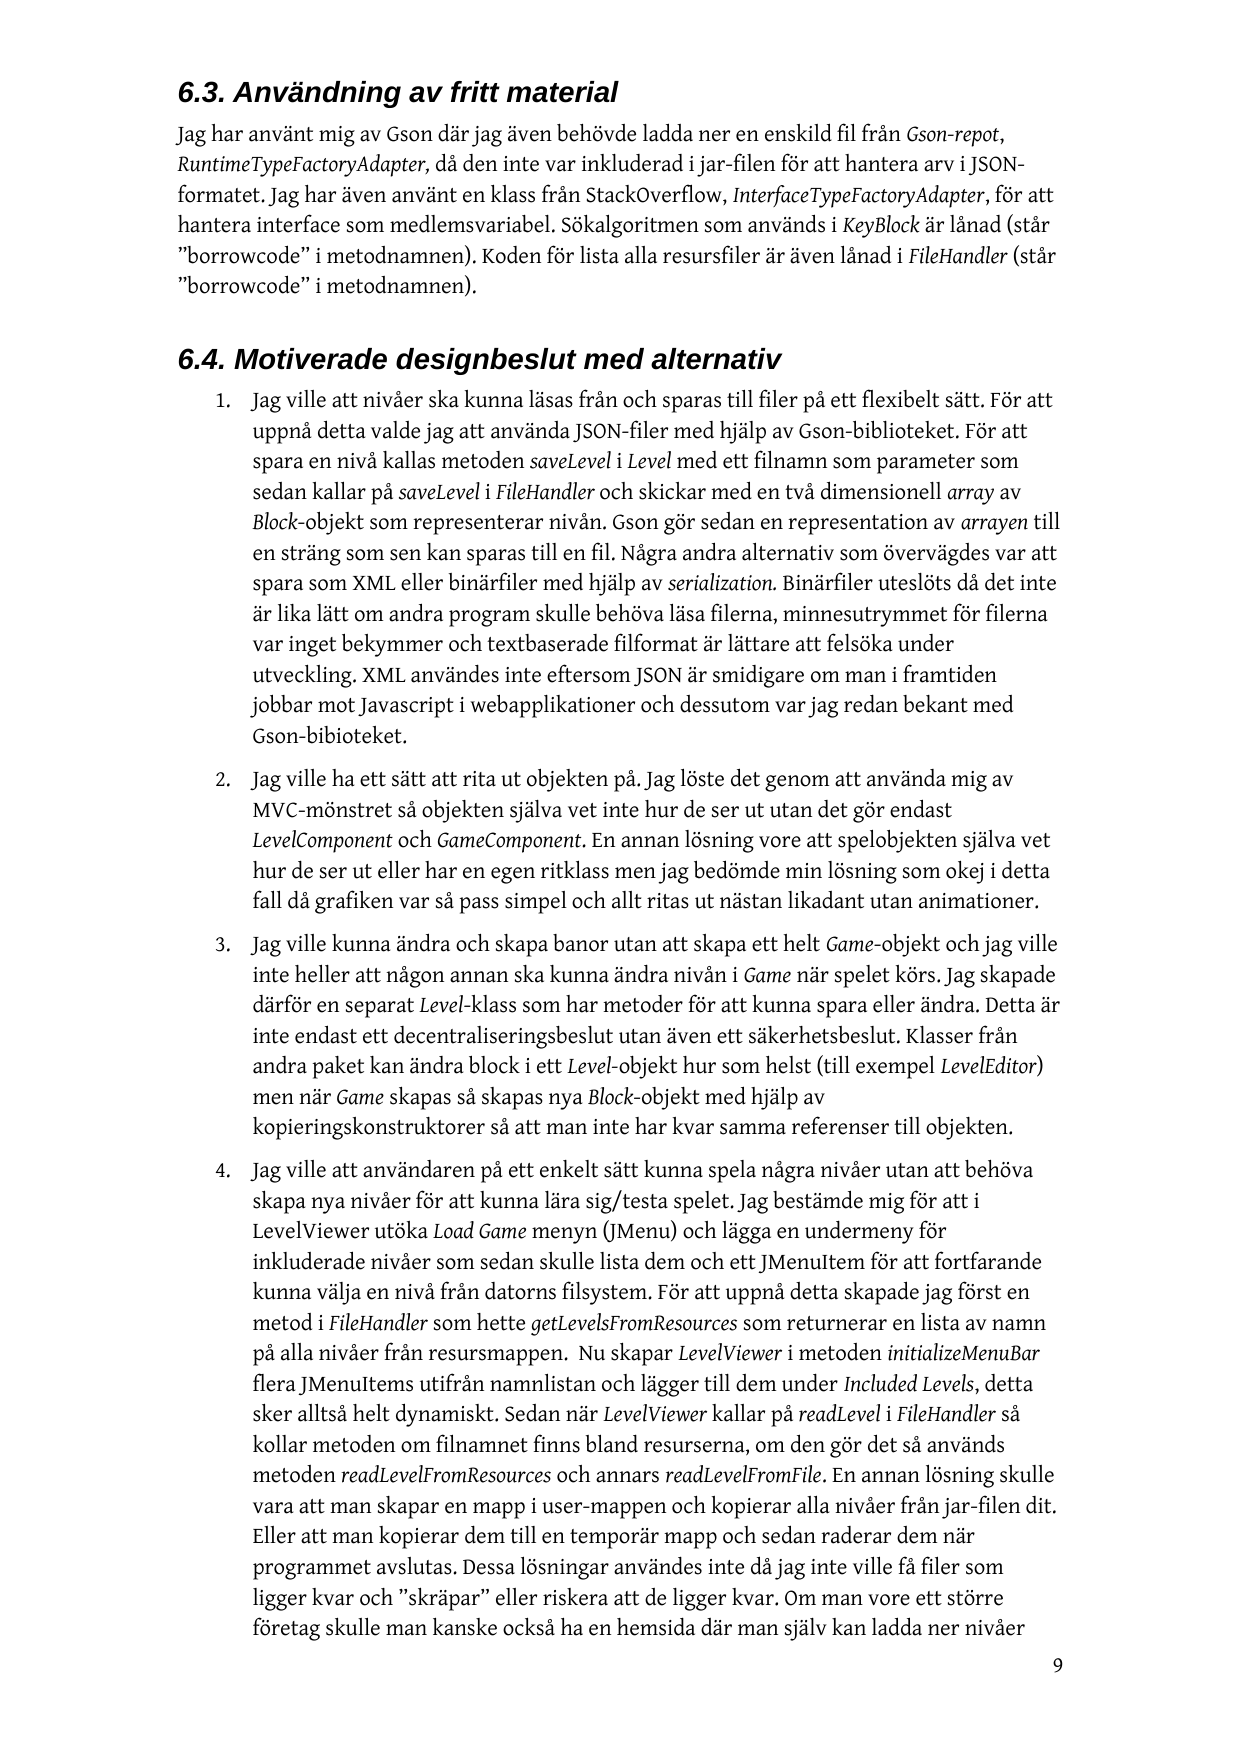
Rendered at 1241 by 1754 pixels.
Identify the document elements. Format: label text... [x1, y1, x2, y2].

text Jag har använt mig av Gson där jag även behövde ladda ner en enskild fil från Gson-repot, RuntimeTypeFactoryAdapter, då den inte var inkluderad i jar-filen för att hantera arv i JSON-formatet. Jag har även använt en klass från StackOverflow, InterfaceTypeFactoryAdapter, för att hantera interface som medlemsvariabel. Sökalgoritmen som används i KeyBlock är lånad (står ”borrowcode” i metodnamnen). Koden för lista alla resursfiler är även lånad i FileHandler (står ”borrowcode” i metodnamnen). [177, 121, 1063, 300]
list Jag ville ha ett sätt att rita ut objekten på. Jag löste det genom att använda mig av MVC-mönstret så objekten själva vet inte hur de ser ut utan det gör endast LevelComponent och GameComponent. En annan lösning vore att spelobjekten själva vet hur de ser ut eller har en egen ritklass men jag bedömde min lösning som okej i detta fall då grafiken var så pass simpel och allt ritas ut nästan likadant utan animationer. [215, 766, 1063, 915]
list Jag ville kunna ändra och skapa banor utan att skapa ett helt Game-objekt och jag ville inte heller att någon annan ska kunna ändra nivån i Game när spelet körs. Jag skapade därför en separat Level-klass som har metoder för att kunna spara eller ändra. Detta är inte endast ett decentraliseringsbeslut utan även ett säkerhetsbeslut. Klasser från andra paket kan ändra block i ett Level-objekt hur som helst (till exempel LevelEditor) men när Game skapas så skapas nya Block-objekt med hjälp av kopieringskonstruktorer så att man inte har kvar samma referenser till objekten. [215, 932, 1063, 1141]
list Jag ville att användaren på ett enkelt sätt kunna spela några nivåer utan att behöva skapa nya nivåer för att kunna lära sig/testa spelet. Jag bestämde mig för att i LevelViewer utöka Load Game menyn (JMenu) och lägga en undermeny för inkluderade nivåer som sedan skulle lista dem och ett JMenuItem för att fortfarande kunna välja en nivå från datorns filsystem. För att uppnå detta skapade jag först en metod i FileHandler som hette getLevelsFromResources som returnerar en lista av namn på alla nivåer från resursmappen. Nu skapar LevelViewer i metoden initializeMenuBar flera JMenuItems utifrån namnlistan och lägger till dem under Included Levels, detta sker alltså helt dynamiskt. Sedan när LevelViewer kallar på readLevel i FileHandler så kollar metoden om filnamnet finns bland resurserna, om den gör det så används metoden readLevelFromResources och annars readLevelFromFile. En annan lösning skulle vara att man skapar en mapp i user-mappen och kopierar alla nivåer från jar-filen dit. Eller att man kopierar dem till en temporär mapp och sedan raderar dem när programmet avslutas. Dessa lösningar användes inte då jag inte ville få filer som ligger kvar och ”skräpar” eller riskera att de ligger kvar. Om man vore ett större företag skulle man kanske också ha en hemsida där man själv kan ladda ner nivåer [215, 1158, 1063, 1642]
list Jag ville att nivåer ska kunna läsas från och sparas till filer på ett flexibelt sätt. För att uppnå detta valde jag att använda JSON-filer med hjälp av Gson-biblioteket. För att spara en nivå kallas metoden saveLevel i Level med ett filnamn som parameter som sedan kallar på saveLevel i FileHandler och skickar med en två dimensionell array av Block-objekt som representerar nivån. Gson gör sedan en representation av arrayen till en sträng som sen kan sparas till en fil. Några andra alternativ som övervägdes var att spara som XML eller binärfiler med hjälp av serialization. Binärfiler uteslöts då det inte är lika lätt om andra program skulle behöva läsa filerna, minnesutrymmet för filerna var inget bekymmer och textbaserade filformat är lättare att felsöka under utveckling. XML användes inte eftersom JSON är smidigare om man i framtiden jobbar mot Javascript i webapplikationer och dessutom var jag redan bekant med Gson-bibioteket. [215, 388, 1063, 750]
subtitle 6.3. Användning av fritt material [177, 75, 1063, 108]
subtitle 6.4. Motiverade designbeslut med alternativ [177, 342, 1063, 375]
